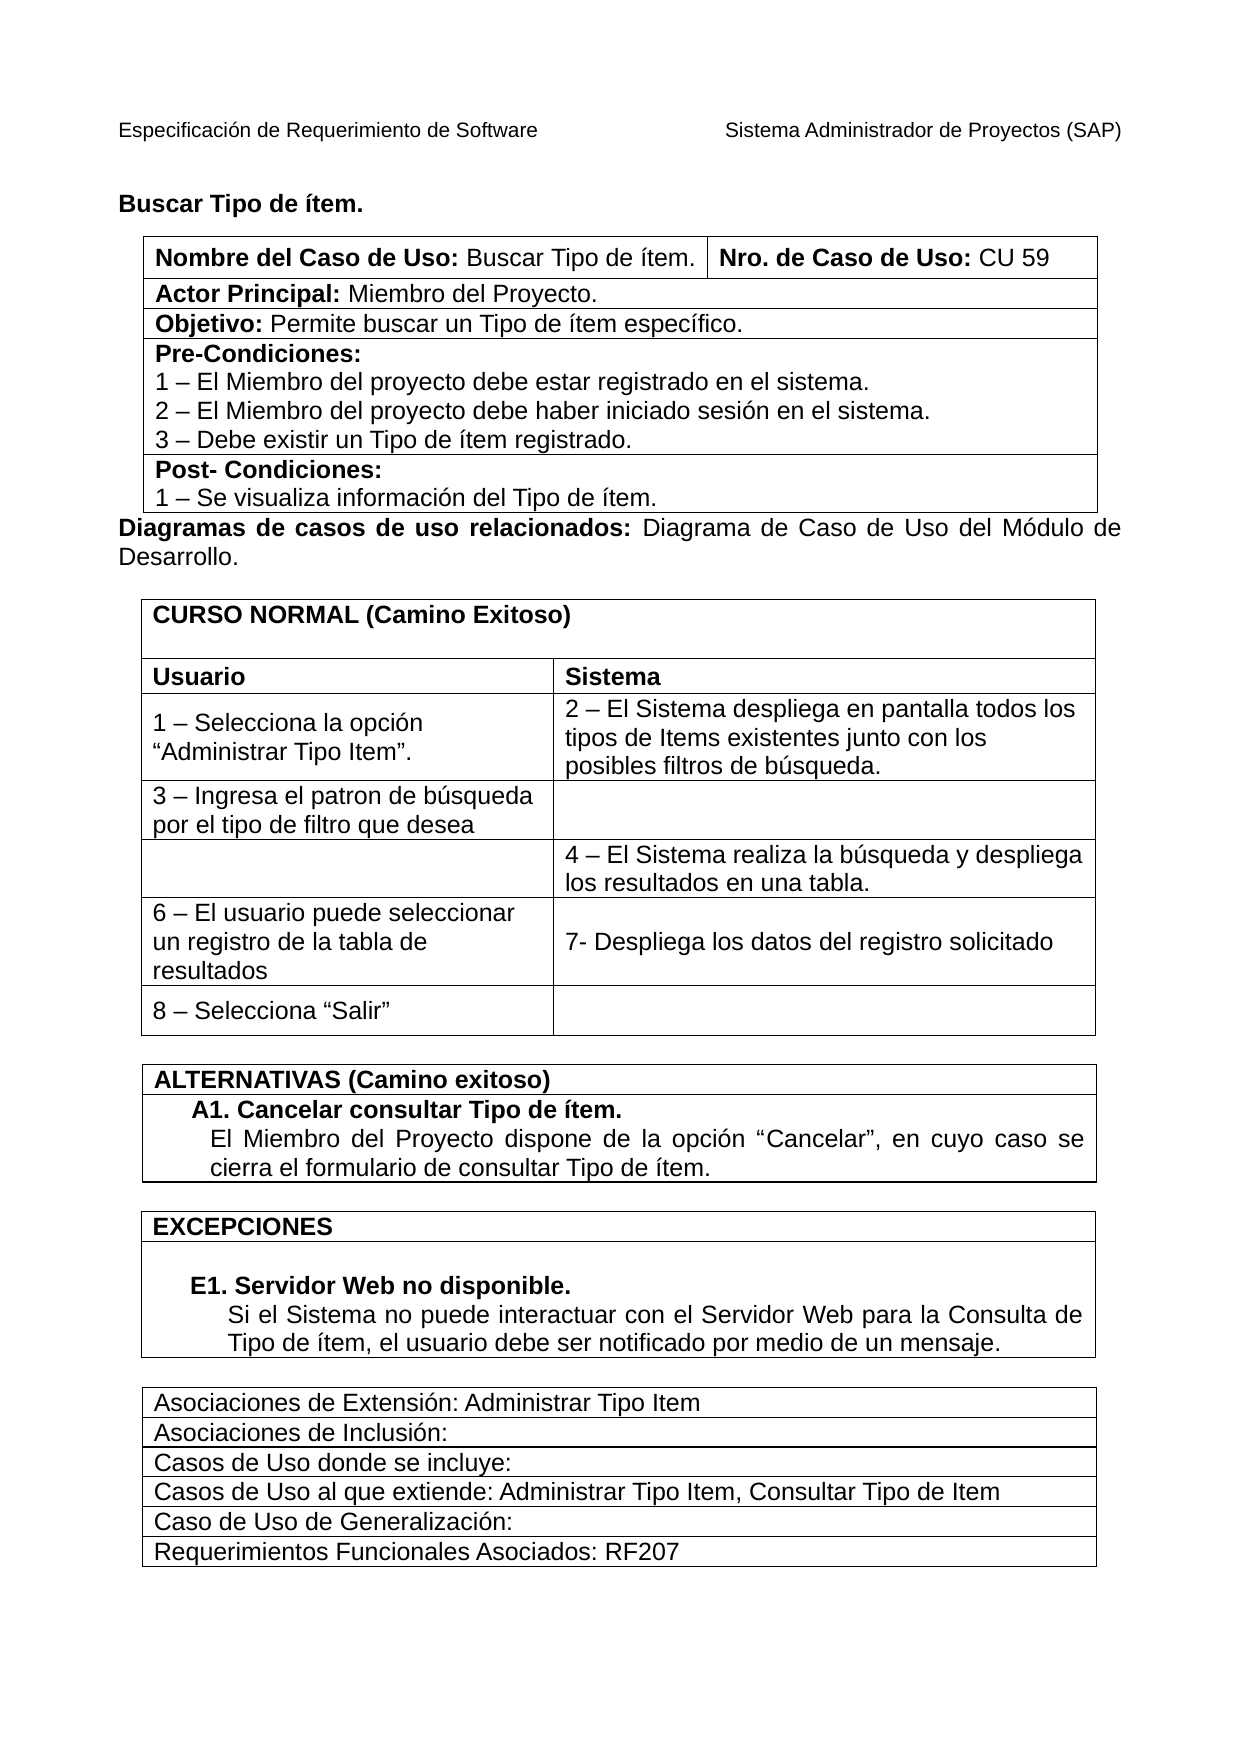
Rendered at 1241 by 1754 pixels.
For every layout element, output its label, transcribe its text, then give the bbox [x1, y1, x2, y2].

table_header ALTERNATIVAS (Camino exitoso) [143, 1065, 1096, 1094]
table_cell Requerimientos Funcionales Asociados: RF207 [143, 1537, 1096, 1566]
table_header Nro. de Caso de Uso: CU 59 [708, 237, 1097, 278]
table_cell Pre-Condiciones: 1 – El Miembro del proyecto debe estar registrado en el sistema. 2 – El Miembro del proyecto debe haber iniciado sesión en el sistema. 3 – Debe existir un Tipo de ítem registrado. [144, 339, 1097, 453]
table_cell Post- Condiciones: 1 – Se visualiza información del Tipo de ítem. [144, 455, 1097, 512]
table_cell 3 – Ingresa el patron de búsqueda por el tipo de filtro que desea [142, 781, 553, 839]
table_cell Caso de Uso de Generalización: [143, 1507, 1096, 1536]
table_cell Actor Principal: Miembro del Proyecto. [144, 279, 1097, 308]
table_cell [554, 781, 1095, 839]
table_cell 6 – El usuario puede seleccionar un registro de la tabla de resultados [142, 898, 553, 984]
table_cell Casos de Uso donde se incluye: [143, 1448, 1096, 1476]
table_cell A1. Cancelar consultar Tipo de ítem. El Miembro del Proyecto dispone de la opción “Cancelar”, en cuyo caso se cierra el formulario de consultar Tipo de ítem. [143, 1095, 1096, 1181]
table_cell Objetivo: Permite buscar un Tipo de ítem específico. [144, 309, 1097, 337]
table_cell [554, 986, 1095, 1034]
table_cell [142, 840, 553, 897]
table_cell 1 – Selecciona la opción “Administrar Tipo Item”. [142, 694, 553, 780]
table_cell Asociaciones de Inclusión: [143, 1418, 1096, 1446]
text Diagramas de casos de uso relacionados: Diagrama de Caso de Uso del Módulo de Desarrollo. [118, 513, 1122, 571]
table_cell 2 – El Sistema despliega en pantalla todos los tipos de Items existentes junto con los posibles filtros de búsqueda. [554, 694, 1095, 780]
table_cell Usuario [142, 659, 553, 693]
table_cell E1. Servidor Web no disponible. Si el Sistema no puede interactuar con el Servidor Web para la Consulta de Tipo de ítem, el usuario debe ser notificado por medio de un mensaje. [142, 1242, 1095, 1357]
table_cell 7- Despliega los datos del registro solicitado [554, 898, 1095, 984]
table_header EXCEPCIONES [142, 1212, 1095, 1241]
table_header CURSO NORMAL (Camino Exitoso) [142, 600, 1095, 658]
table_cell Casos de Uso al que extiende: Administrar Tipo Item, Consultar Tipo de Item [143, 1477, 1096, 1506]
table_header Asociaciones de Extensión: Administrar Tipo Item [143, 1388, 1096, 1417]
table_header Nombre del Caso de Uso: Buscar Tipo de ítem. [144, 237, 707, 278]
table_cell 8 – Selecciona “Salir” [142, 986, 553, 1034]
table_cell 4 – El Sistema realiza la búsqueda y despliega los resultados en una tabla. [554, 840, 1095, 897]
table_cell Sistema [554, 659, 1095, 693]
text Buscar Tipo de ítem. [118, 189, 1122, 218]
